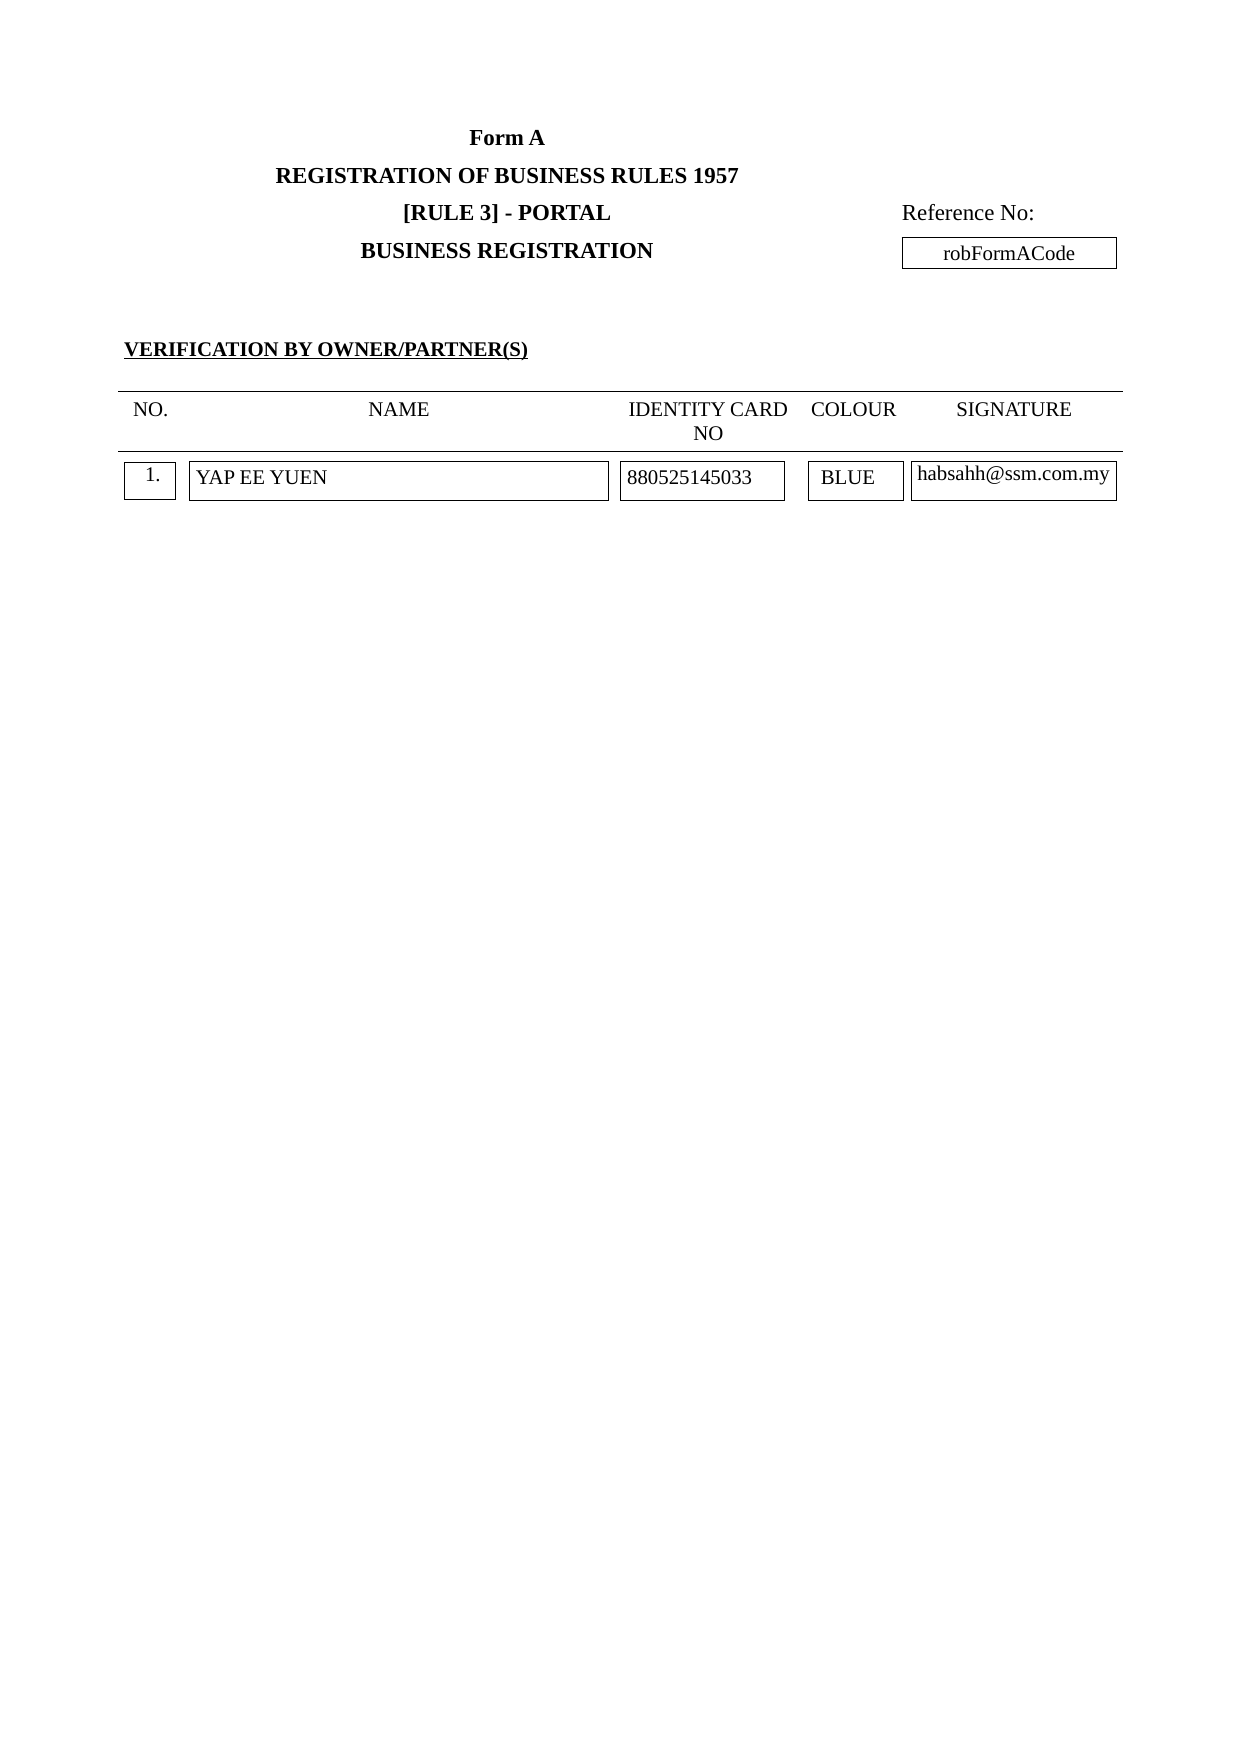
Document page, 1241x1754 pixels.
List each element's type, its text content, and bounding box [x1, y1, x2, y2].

table_cell [802, 452, 906, 511]
table_cell [906, 452, 1122, 511]
table_cell SIGNATURE [906, 392, 1122, 451]
table_cell COLOUR [802, 392, 906, 451]
table_cell IDENTITY CARD NO [614, 392, 802, 451]
table_cell [118, 452, 183, 511]
table_cell [614, 452, 802, 511]
table_cell NO. [118, 392, 183, 451]
table_cell NAME [183, 392, 614, 451]
table_header VERIFICATION BY OWNER/PARTNER(S) [118, 332, 1122, 391]
table_cell [183, 452, 614, 511]
